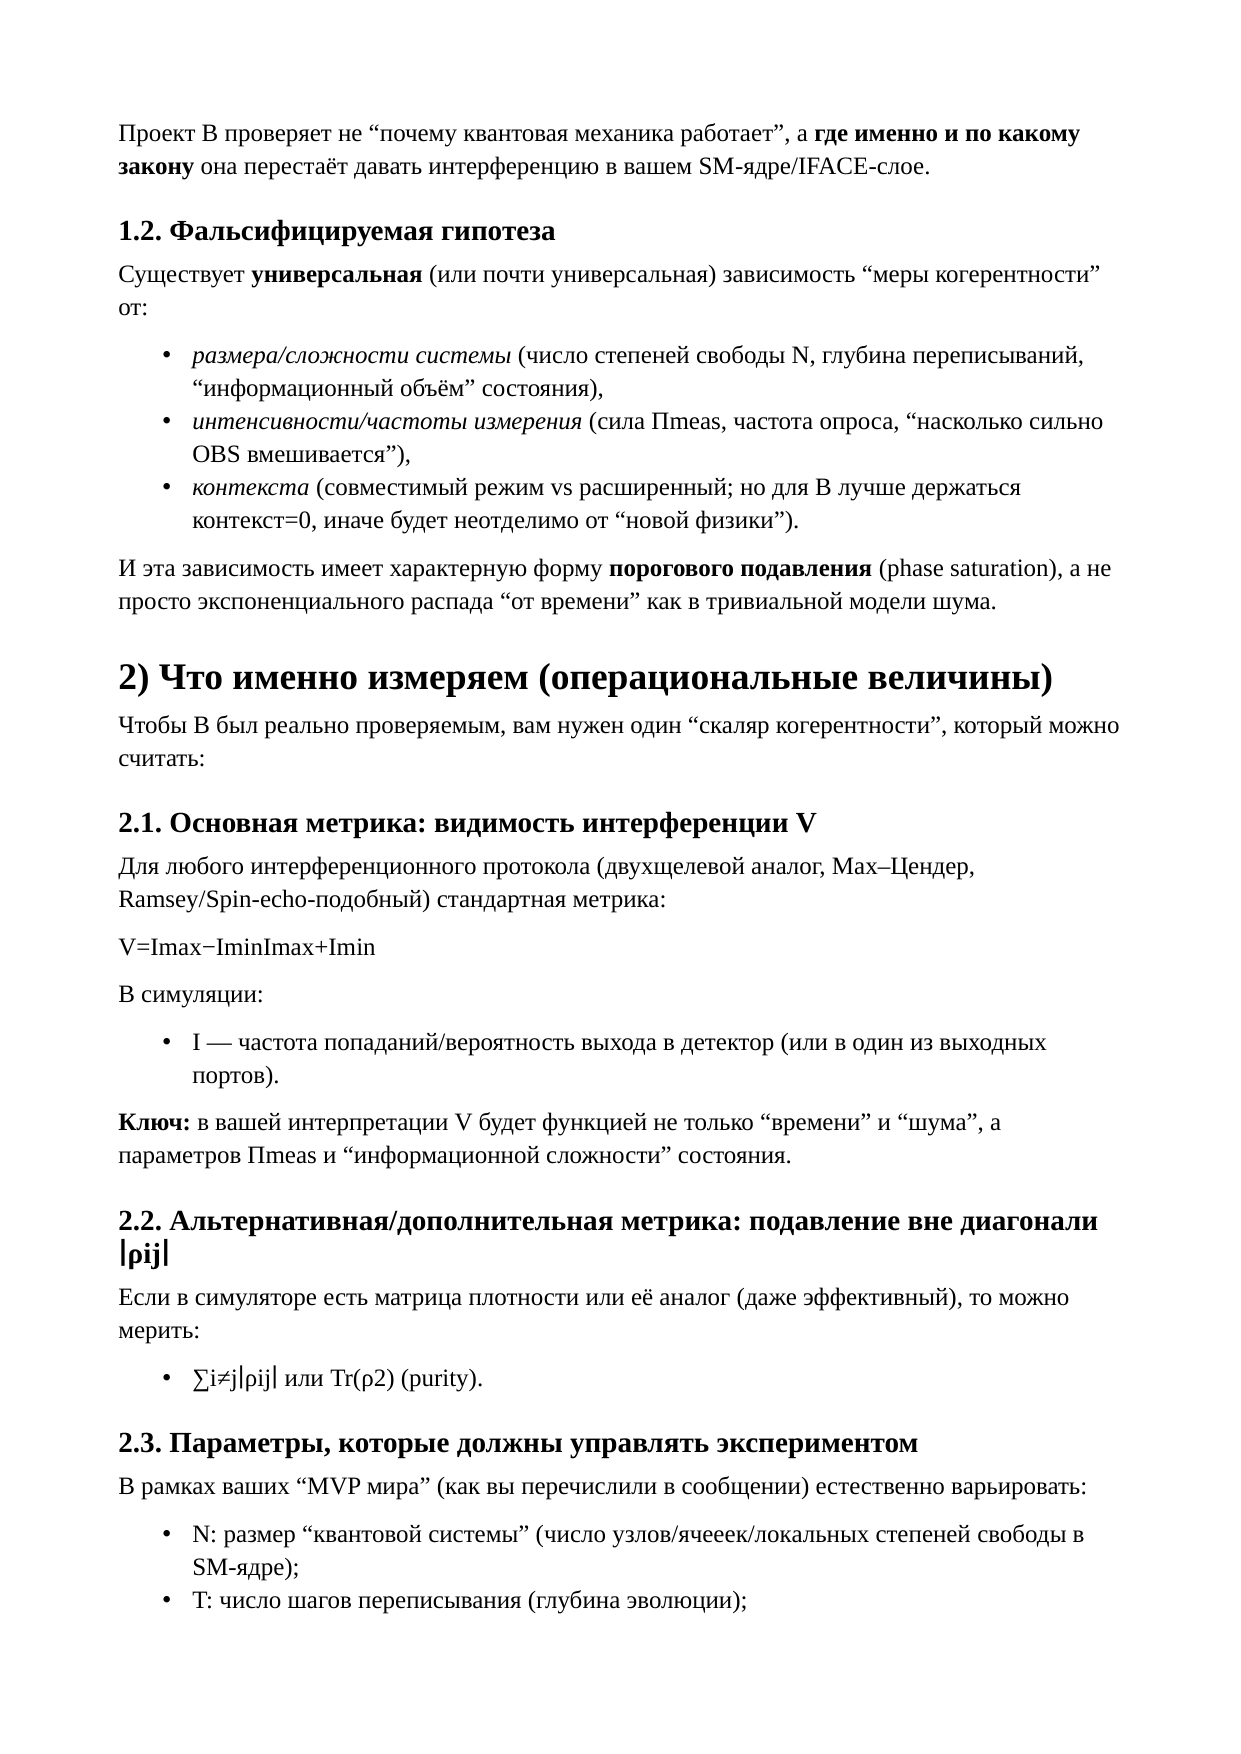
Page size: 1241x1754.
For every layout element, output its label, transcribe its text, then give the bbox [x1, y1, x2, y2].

text Ключ: в вашей интерпретации V будет функцией не только “времени” и “шума”, а параметров Πmeas и “информационной сложности” состояния. [118, 1107, 1122, 1169]
list N: размер “квантовой системы” (число узлов/ячееек/локальных степеней свободы в SM‑ядре); [162, 1519, 1122, 1581]
text И эта зависимость имеет характерную форму порогового подавления (phase saturation), а не просто экспоненциального распада “от времени” как в тривиальной модели шума. [118, 553, 1122, 614]
subtitle 2.2. Альтернативная/дополнительная метрика: подавление вне диагонали ∣ρij∣ [118, 1203, 1122, 1270]
text Для любого интерференционного протокола (двухщелевой аналог, Мах–Цендер, Ramsey/Spin‑echo‑подобный) стандартная метрика: [118, 851, 1122, 913]
text Проект B проверяет не “почему квантовая механика работает”, а где именно и по какому закону она перестаёт давать интерференцию в вашем SM‑ядре/IFACE‑слое. [118, 118, 1122, 180]
text Если в симуляторе есть матрица плотности или её аналог (даже эффективный), то можно мерить: [118, 1282, 1122, 1344]
text Чтобы B был реально проверяемым, вам нужен один “скаляр когерентности”, который можно считать: [118, 710, 1122, 772]
list T: число шагов переписывания (глубина эволюции); [162, 1585, 1122, 1613]
subtitle 2) Что именно измеряем (операциональные величины) [118, 654, 1122, 697]
subtitle 2.3. Параметры, которые должны управлять экспериментом [118, 1425, 1122, 1459]
subtitle 2.1. Основная метрика: видимость интерференции V [118, 805, 1122, 838]
text В рамках ваших “MVP мира” (как вы перечислили в сообщении) естественно варьировать: [118, 1471, 1122, 1500]
text В симуляции: [118, 979, 1122, 1008]
subtitle 1.2. Фальсифицируемая гипотеза [118, 213, 1122, 247]
list контекста (совместимый режим vs расширенный; но для B лучше держаться контекст=0, иначе будет неотделимо от “новой физики”). [162, 472, 1122, 534]
list интенсивности/частоты измерения (сила Πmeas, частота опроса, “насколько сильно OBS вмешивается”), [162, 406, 1122, 468]
list размера/сложности системы (число степеней свободы N, глубина переписываний, “информационный объём” состояния), [162, 340, 1122, 402]
list ∑i≠j∣ρij∣ или Tr(ρ2) (purity). [162, 1363, 1122, 1392]
text Существует универсальная (или почти универсальная) зависимость “меры когерентности” от: [118, 259, 1122, 321]
list I — частота попаданий/вероятность выхода в детектор (или в один из выходных портов). [162, 1027, 1122, 1089]
text V=Imax−IminImax+Imin [118, 932, 1122, 960]
